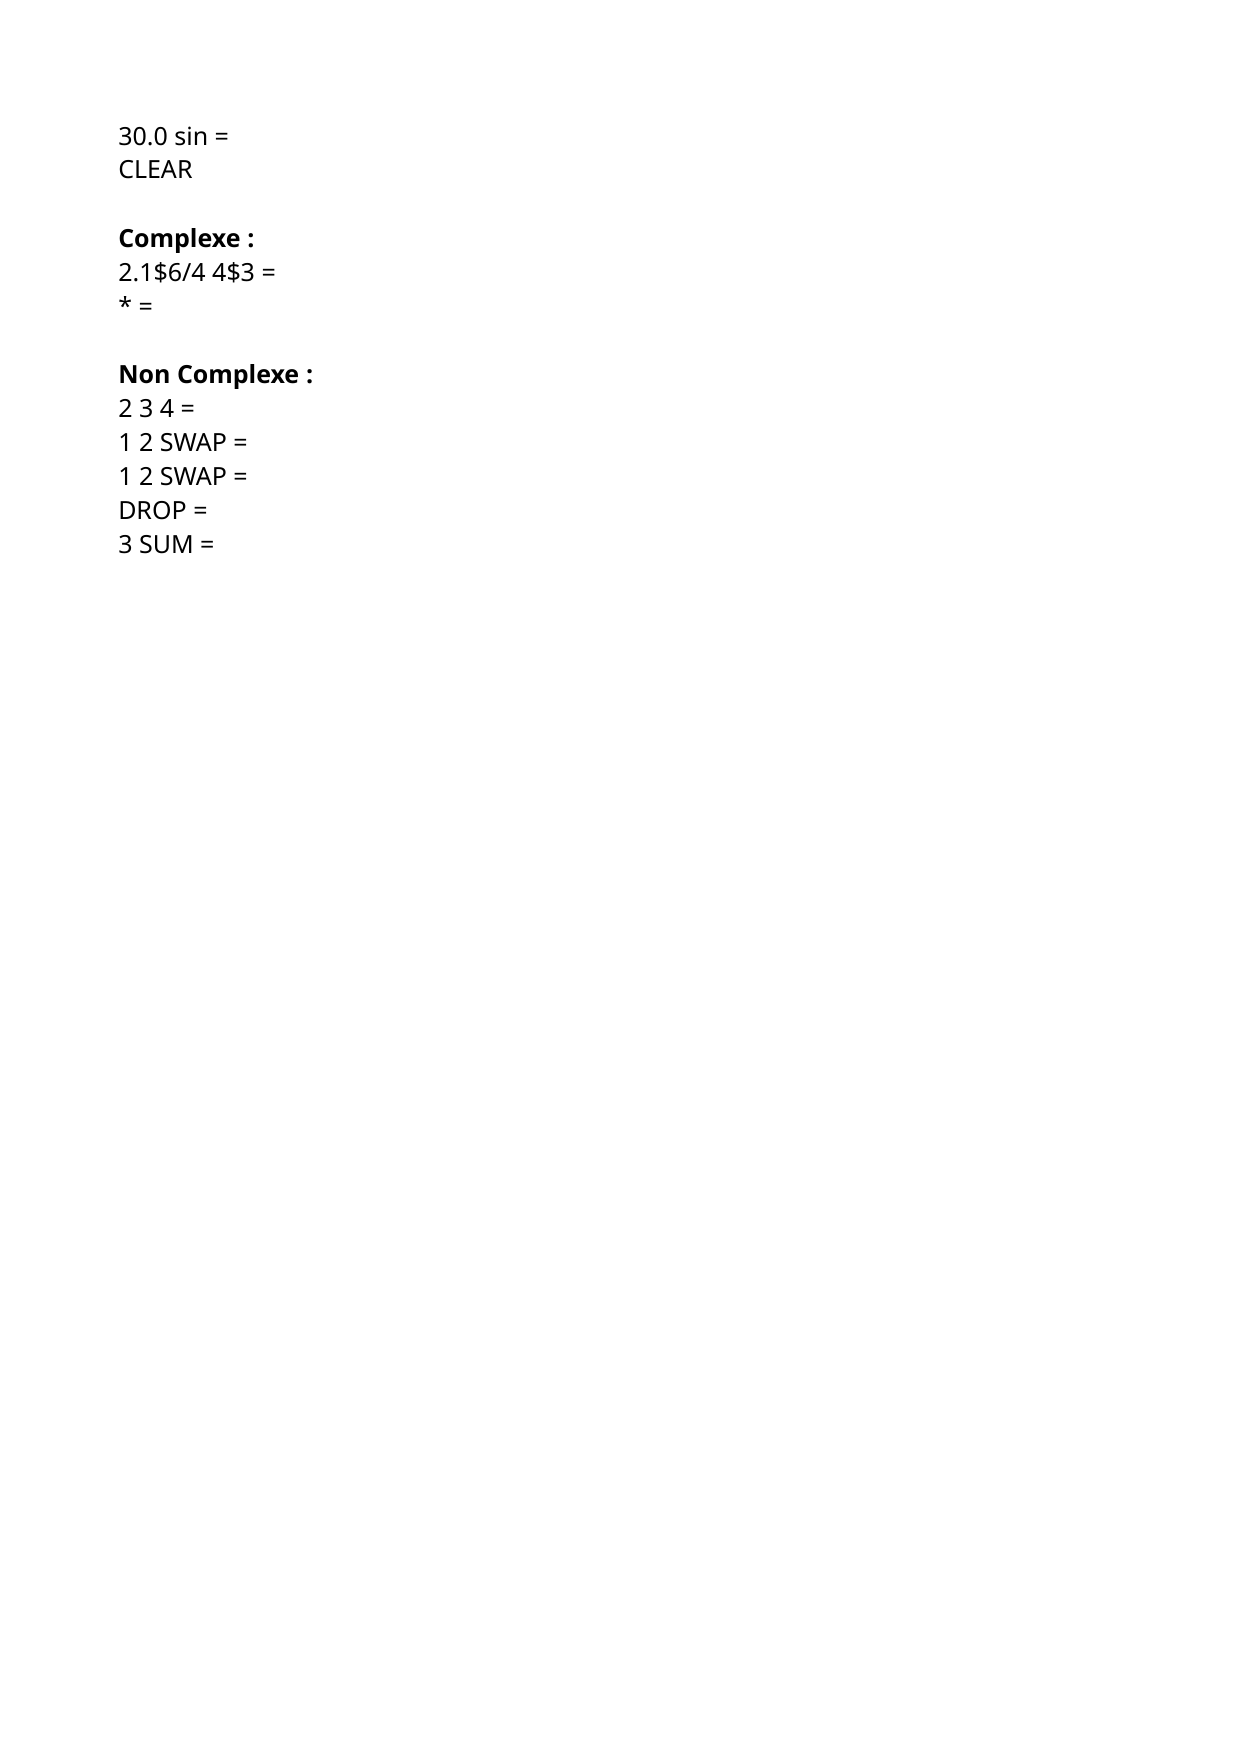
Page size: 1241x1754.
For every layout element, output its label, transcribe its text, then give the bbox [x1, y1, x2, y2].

text * = [118, 288, 1122, 322]
text 1 2 SWAP = [118, 459, 1122, 493]
text Complexe : [118, 220, 1122, 254]
text Non Complexe : [118, 357, 1122, 391]
text 2 3 4 = [118, 391, 1122, 425]
text DROP = [118, 493, 1122, 527]
text CLEAR [118, 152, 1122, 186]
text 3 SUM = [118, 527, 1122, 561]
text 1 2 SWAP = [118, 425, 1122, 459]
text 2.1$6/4 4$3 = [118, 254, 1122, 288]
text 30.0 sin = [118, 118, 1122, 152]
